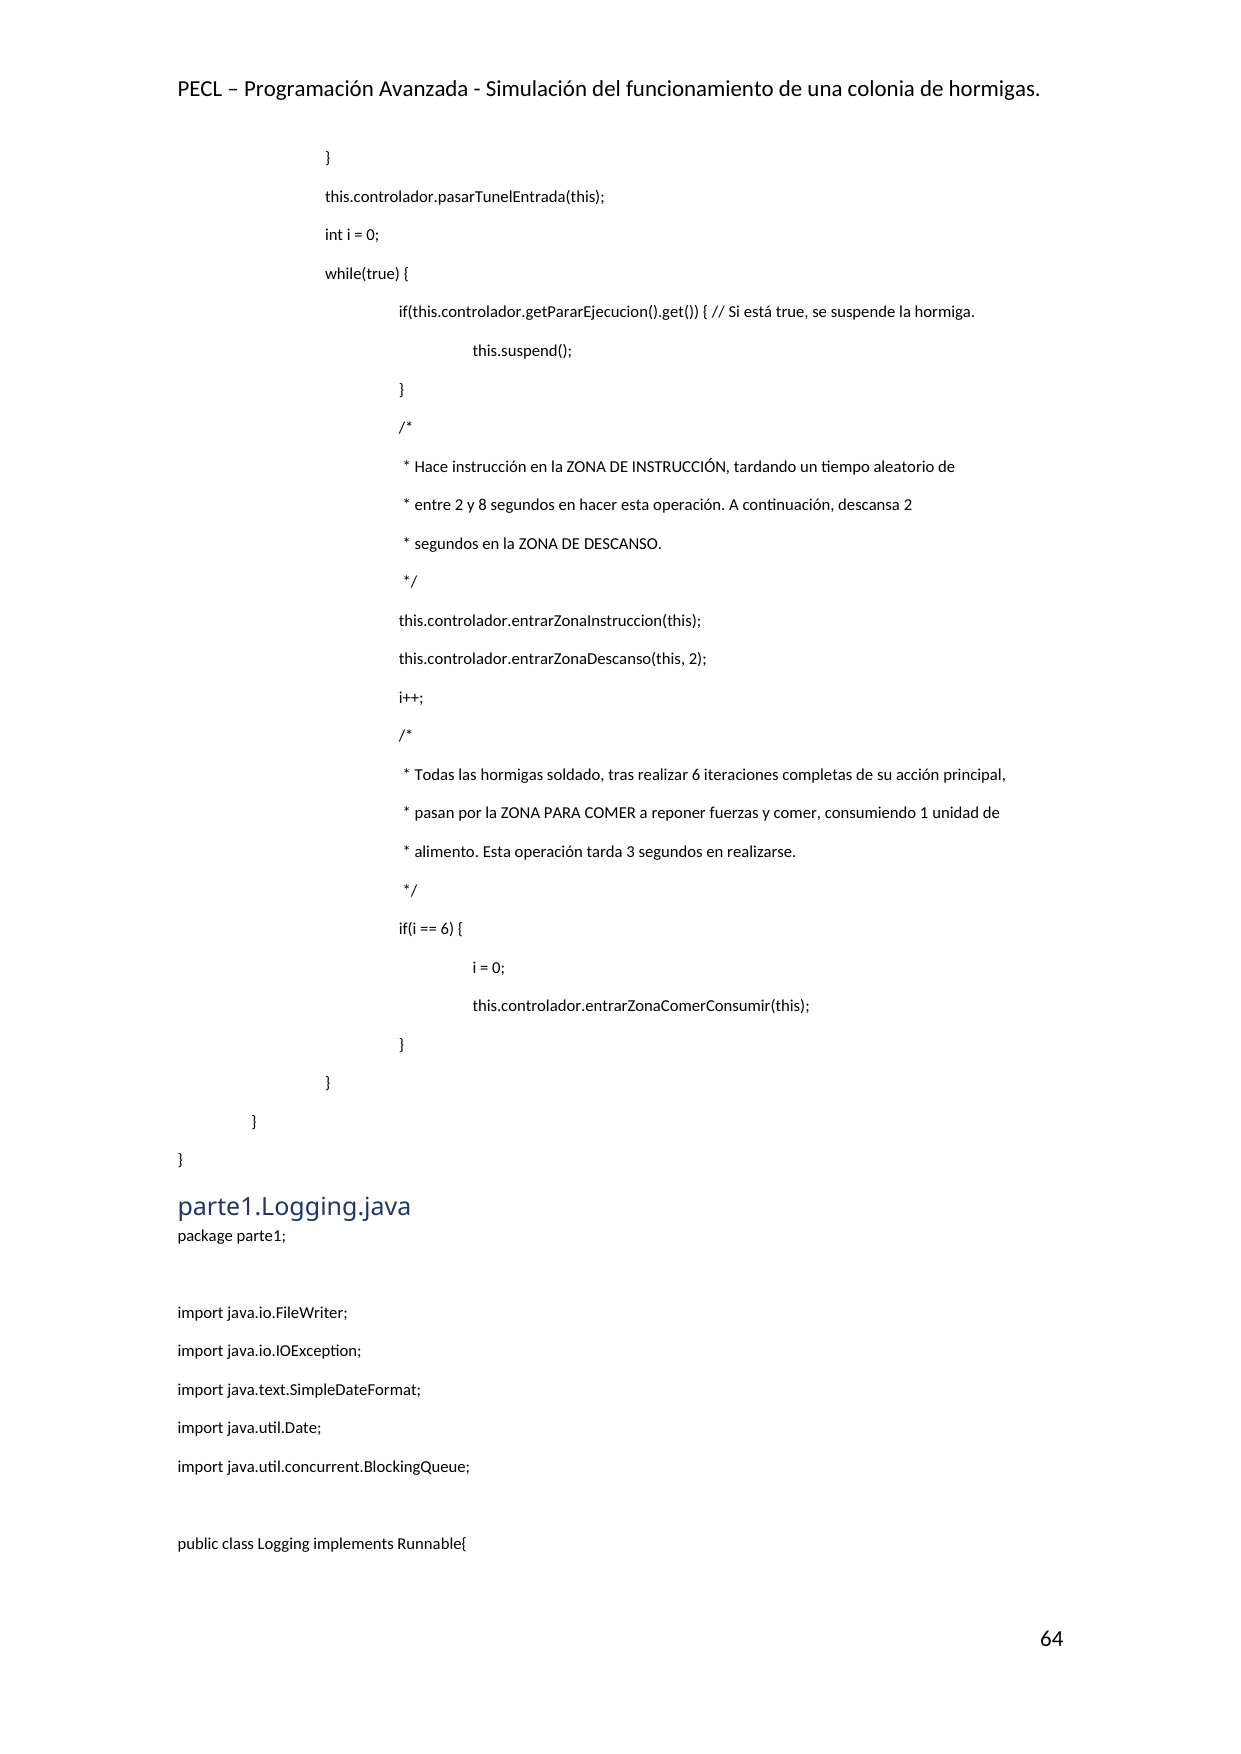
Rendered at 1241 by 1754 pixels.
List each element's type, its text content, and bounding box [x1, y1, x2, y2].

text } [177, 379, 1063, 399]
text * entre 2 y 8 segundos en hacer esta operación. A continuación, descansa 2 [177, 494, 1063, 515]
text import java.io.IOException; [177, 1341, 1063, 1361]
text this.controlador.entrarZonaComerConsumir(this); [177, 996, 1063, 1016]
text i++; [177, 687, 1063, 707]
text */ [177, 572, 1063, 592]
text * Hace instrucción en la ZONA DE INSTRUCCIÓN, tardando un tiempo aleatorio de [177, 456, 1063, 476]
text * Todas las hormigas soldado, tras realizar 6 iteraciones completas de su acción principal, [177, 764, 1063, 784]
text * alimento. Esta operación tarda 3 segundos en realizarse. [177, 841, 1063, 862]
text public class Logging implements Runnable{ [177, 1533, 1063, 1554]
text this.controlador.entrarZonaDescanso(this, 2); [177, 649, 1063, 669]
text /* [177, 726, 1063, 746]
text import java.text.SimpleDateFormat; [177, 1379, 1063, 1399]
text int i = 0; [177, 225, 1063, 245]
text * segundos en la ZONA DE DESCANSO. [177, 533, 1063, 553]
text /* [177, 417, 1063, 438]
text import java.util.Date; [177, 1418, 1063, 1438]
text import java.util.concurrent.BlockingQueue; [177, 1456, 1063, 1477]
text if(this.controlador.getPararEjecucion().get()) { // Si está true, se suspende la hormiga. [177, 302, 1063, 322]
text while(true) { [177, 263, 1063, 283]
text if(i == 6) { [177, 918, 1063, 939]
subtitle parte1.Logging.java [177, 1188, 1063, 1222]
text package parte1; [177, 1225, 1063, 1245]
text } [177, 1150, 1063, 1170]
text import java.io.FileWriter; [177, 1302, 1063, 1322]
text this.controlador.pasarTunelEntrada(this); [177, 186, 1063, 206]
text i = 0; [177, 957, 1063, 977]
text * pasan por la ZONA PARA COMER a reponer fuerzas y comer, consumiendo 1 unidad de [177, 803, 1063, 823]
text } [177, 148, 1063, 168]
text */ [177, 880, 1063, 900]
text } [177, 1034, 1063, 1054]
text this.controlador.entrarZonaInstruccion(this); [177, 610, 1063, 630]
text } [177, 1111, 1063, 1131]
text } [177, 1073, 1063, 1093]
text this.suspend(); [177, 340, 1063, 361]
